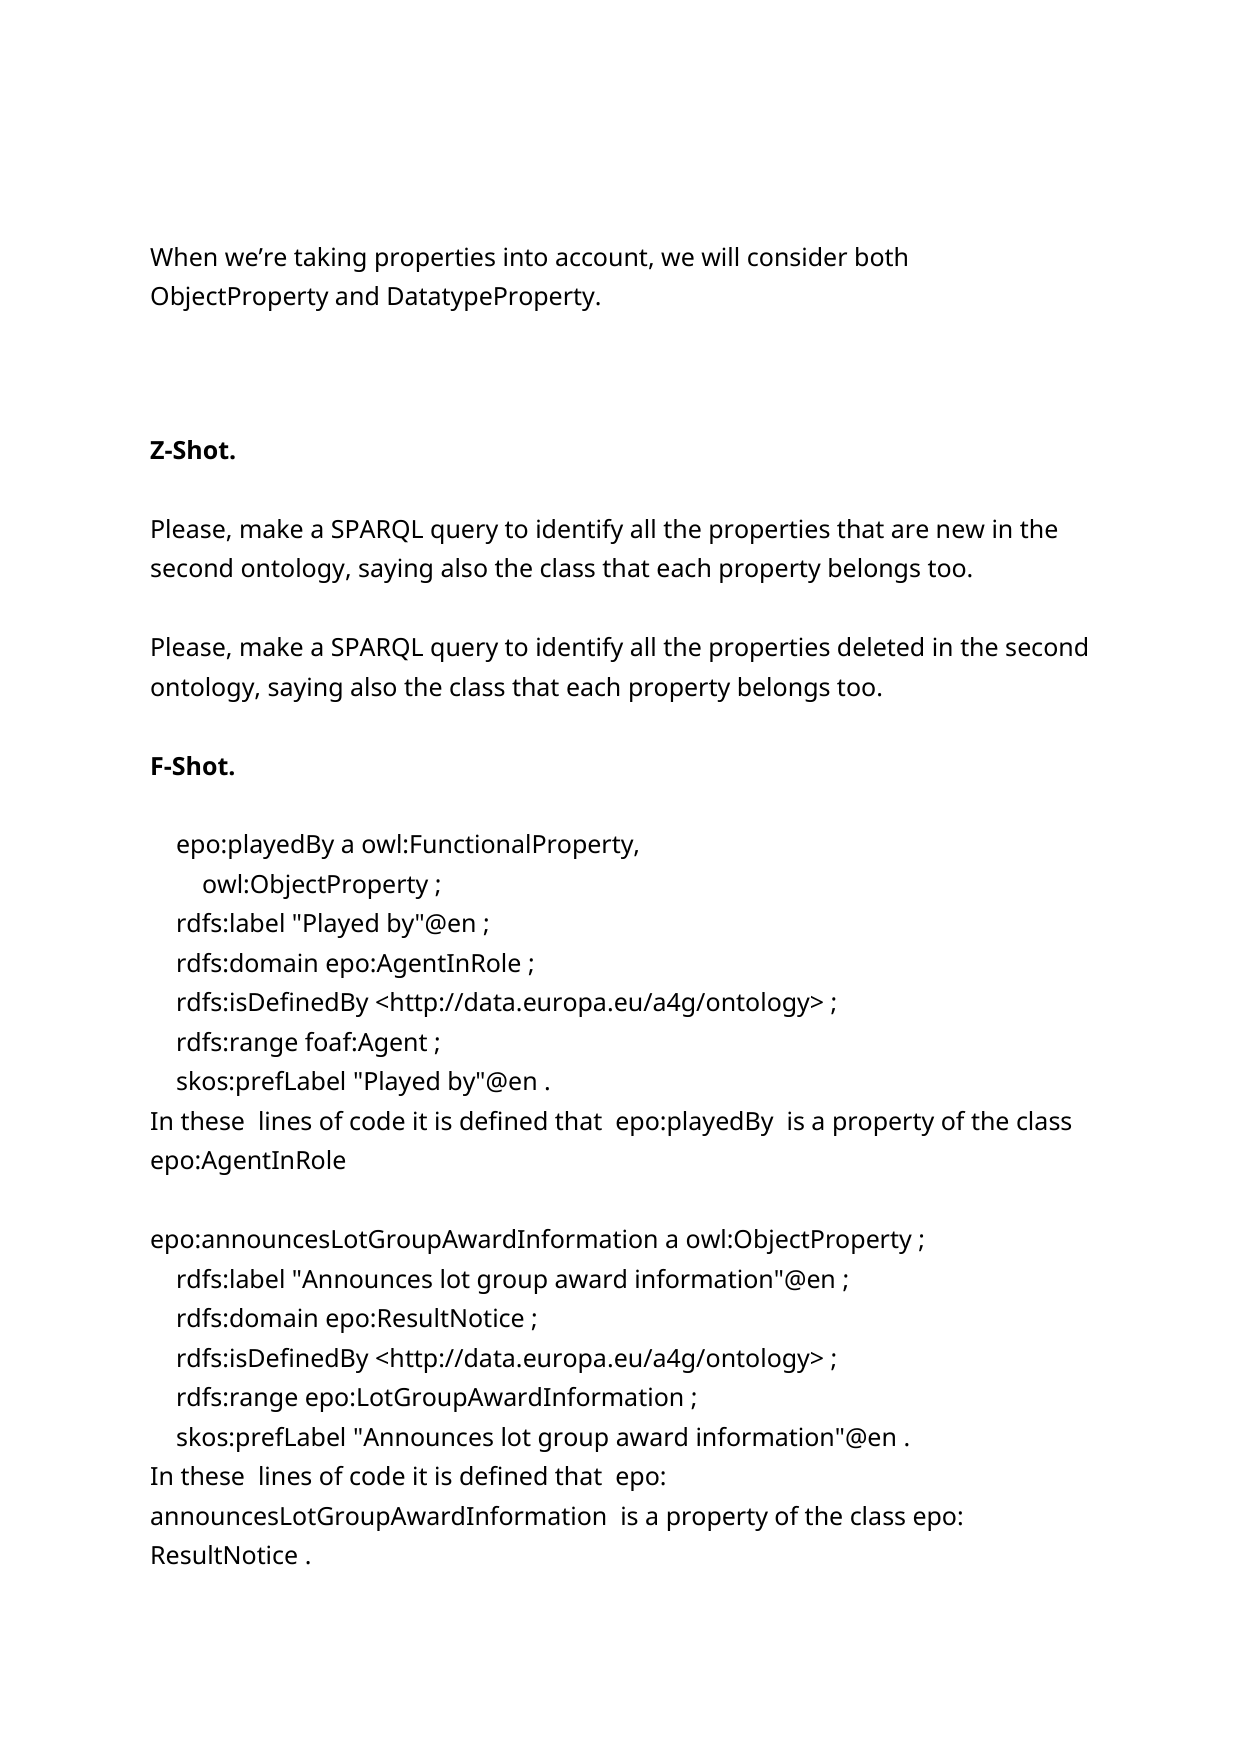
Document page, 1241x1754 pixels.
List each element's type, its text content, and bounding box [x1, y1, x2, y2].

text Z-Shot. [150, 432, 1090, 466]
text skos:prefLabel "Played by"@en . [150, 1064, 1090, 1098]
text rdfs:isDefinedBy <http://data.europa.eu/a4g/ontology> ; [150, 1340, 1090, 1374]
text rdfs:label "Announces lot group award information"@en ; [150, 1261, 1090, 1295]
text In these lines of code it is defined that epo: announcesLotGroupAwardInformation is a property of the class epo: ResultNotice . [150, 1459, 1090, 1572]
text In these lines of code it is defined that epo:playedBy is a property of the class epo:AgentInRole [150, 1103, 1090, 1177]
text rdfs:domain epo:ResultNotice ; [150, 1301, 1090, 1335]
text epo:announcesLotGroupAwardInformation a owl:ObjectProperty ; [150, 1222, 1090, 1256]
text skos:prefLabel "Announces lot group award information"@en . [150, 1419, 1090, 1453]
text Please, make a SPARQL query to identify all the properties deleted in the second ontology, saying also the class that each property belongs too. [150, 630, 1090, 703]
text Please, make a SPARQL query to identify all the properties that are new in the second ontology, saying also the class that each property belongs too. [150, 511, 1090, 585]
text F-Shot. [150, 748, 1090, 782]
text rdfs:range epo:LotGroupAwardInformation ; [150, 1380, 1090, 1414]
text rdfs:label "Played by"@en ; [150, 906, 1090, 940]
text When we’re taking properties into account, we will consider both ObjectProperty and DatatypeProperty. [150, 239, 1090, 313]
text rdfs:range foaf:Agent ; [150, 1024, 1090, 1058]
text epo:playedBy a owl:FunctionalProperty, [150, 827, 1090, 861]
text owl:ObjectProperty ; [150, 867, 1090, 901]
text rdfs:domain epo:AgentInRole ; [150, 946, 1090, 979]
text rdfs:isDefinedBy <http://data.europa.eu/a4g/ontology> ; [150, 985, 1090, 1019]
